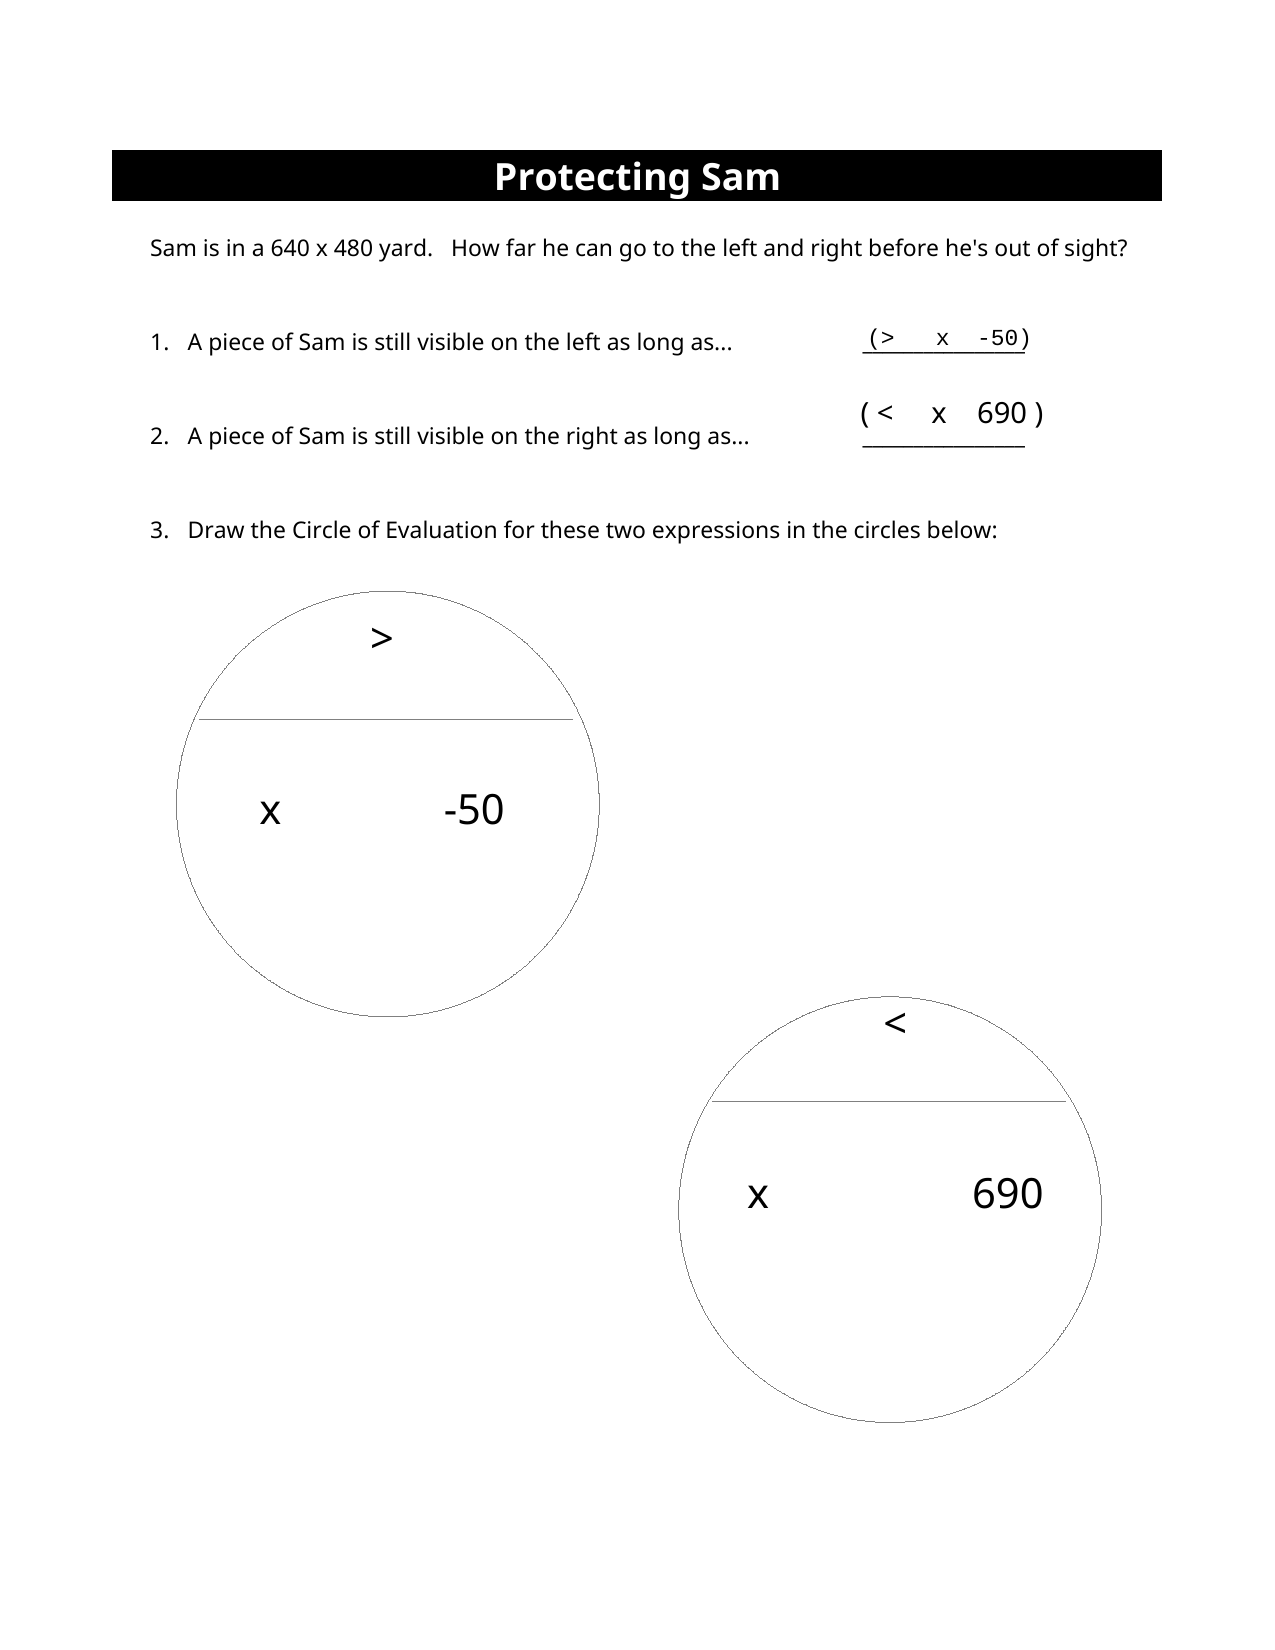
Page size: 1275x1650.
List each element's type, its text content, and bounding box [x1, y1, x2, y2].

list Draw the Circle of Evaluation for these two expressions in the circles below: [150, 513, 1162, 545]
list A piece of Sam is still visible on the right as long as... ________________ [150, 420, 1162, 451]
subtitle Protecting Sam [112, 150, 1162, 201]
list A piece of Sam is still visible on the left as long as... ________________ [150, 326, 1162, 357]
list Sam is in a 640 x 480 yard. How far he can go to the left and right before he's out of sight? [112, 232, 1162, 263]
